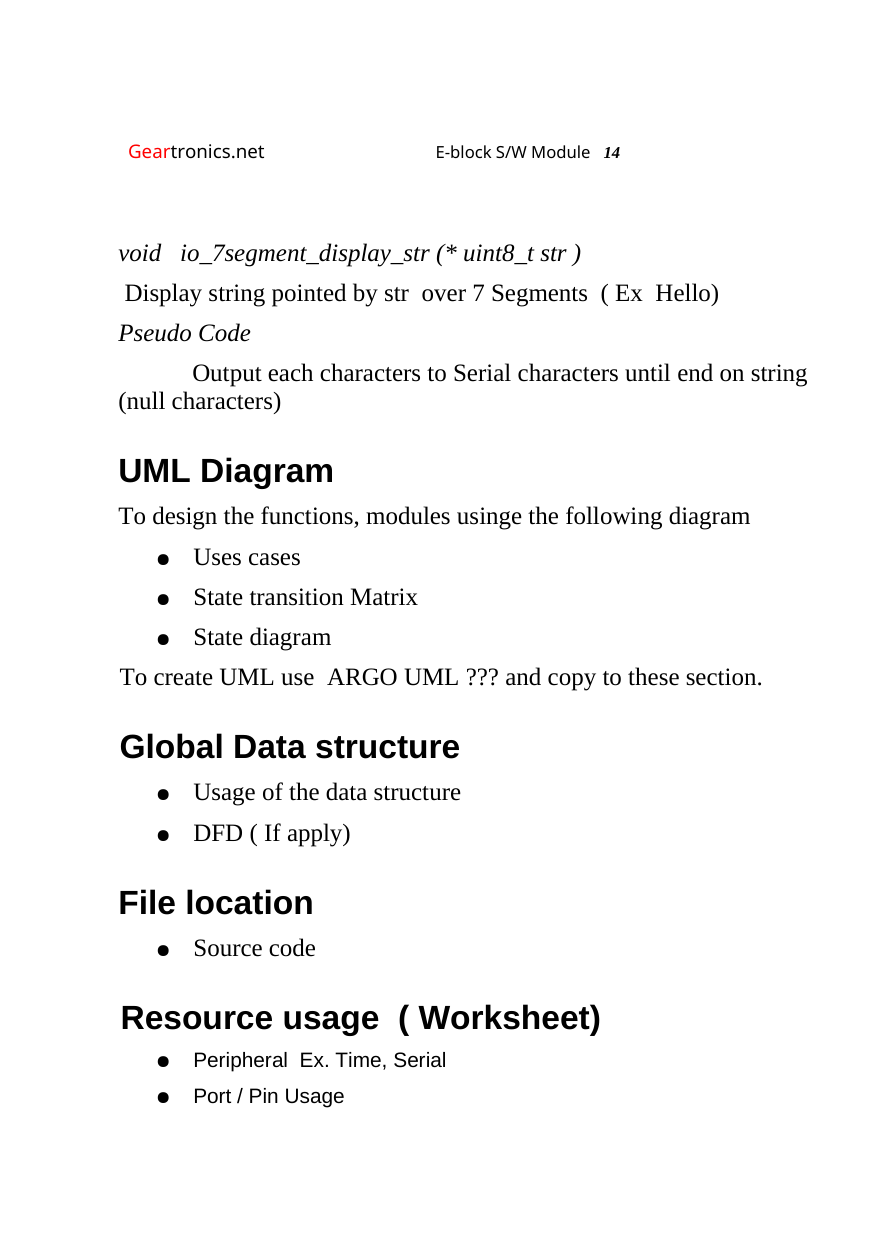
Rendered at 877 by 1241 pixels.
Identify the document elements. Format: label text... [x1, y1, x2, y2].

subtitle File location [118, 884, 818, 921]
text Pseudo Code [118, 319, 818, 347]
list Port / Pin Usage [156, 1085, 818, 1108]
list To create UML use ARGO UML ??? and copy to these section. [82, 663, 818, 691]
subtitle Global Data structure [82, 728, 818, 766]
list Source code [156, 934, 818, 962]
text void io_7segment_display_str (* uint8_t str ) [118, 239, 818, 267]
text Output each characters to Serial characters until end on string (null characters) [118, 359, 818, 415]
subtitle UML Diagram [118, 452, 818, 490]
list Uses cases [156, 543, 818, 570]
list State transition Matrix [156, 583, 818, 611]
list State diagram [156, 623, 818, 651]
text To design the functions, modules usinge the following diagram [118, 502, 818, 530]
list Peripheral Ex. Time, Serial [156, 1049, 818, 1072]
text Display string pointed by str over 7 Segments ( Ex Hello) [118, 279, 818, 307]
subtitle Resource usage ( Worksheet) [83, 999, 818, 1037]
list DFD ( If apply) [156, 819, 818, 846]
list Usage of the data structure [156, 778, 818, 806]
